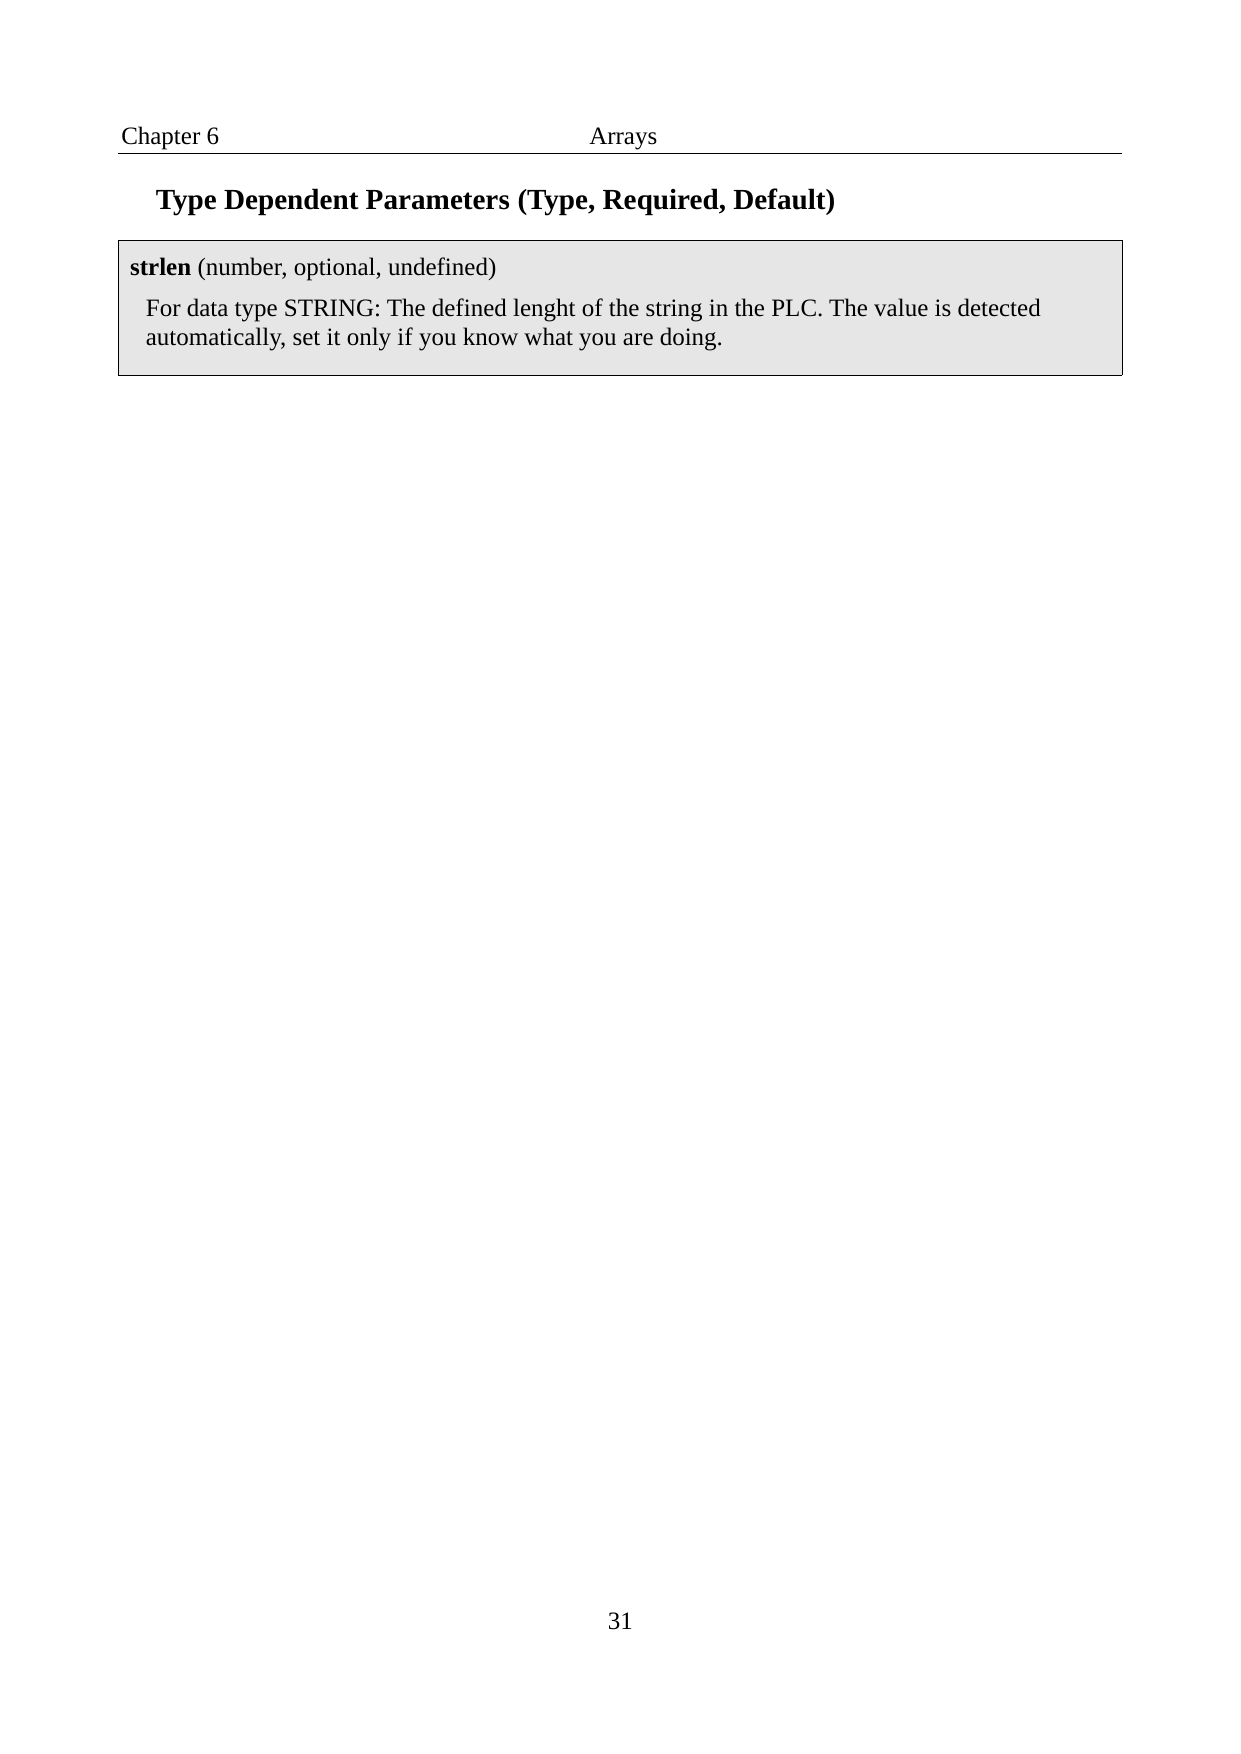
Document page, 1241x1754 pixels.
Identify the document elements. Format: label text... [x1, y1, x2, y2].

subtitle Type Dependent Parameters (Type, Required, Default) [156, 182, 1122, 216]
table_header strlen (number, optional, undefined) For data type STRING: The defined lenght of the string in the PLC. The value is detected automatically, set it only if you know what you are doing. [119, 241, 1122, 375]
